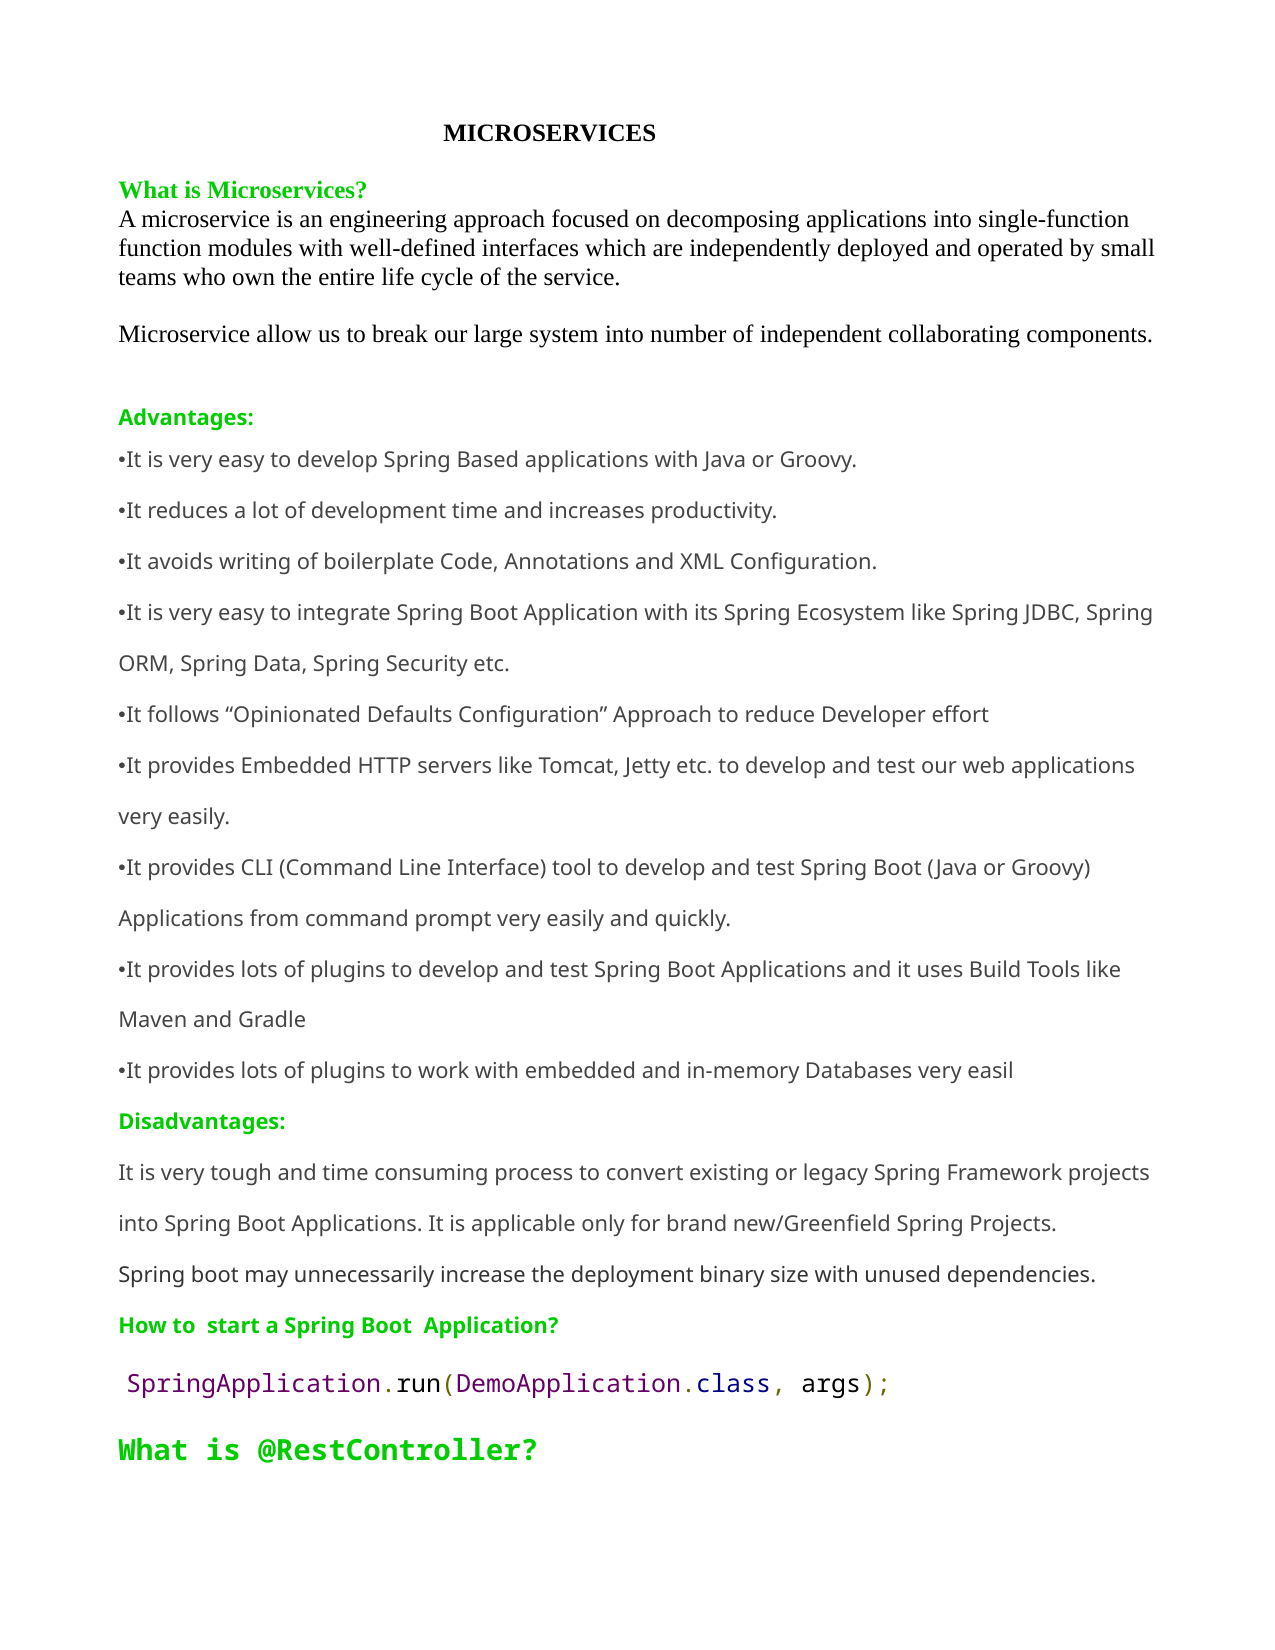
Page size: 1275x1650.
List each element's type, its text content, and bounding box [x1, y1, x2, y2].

list It provides lots of plugins to develop and test Spring Boot Applications and it uses Build Tools like Maven and Gradle [118, 953, 1157, 1034]
list It provides lots of plugins to work with embedded and in-memory Databases very easil [118, 1055, 1157, 1085]
text SpringApplication.run(DemoApplication.class, args); [118, 1361, 1157, 1401]
list It avoids writing of boilerplate Code, Annotations and XML Configuration. [118, 546, 1157, 576]
text What is @RestController? [118, 1429, 1157, 1468]
list It provides Embedded HTTP servers like Tomcat, Jetty etc. to develop and test our web applications very easily. [118, 750, 1157, 831]
text Microservice allow us to break our large system into number of independent collaborating components. [118, 319, 1157, 348]
text What is Microservices? [118, 176, 1157, 204]
text function modules with well-defined interfaces which are independently deployed and operated by small teams who own the entire life cycle of the service. [118, 233, 1157, 291]
list It is very easy to integrate Spring Boot Application with its Spring Ecosystem like Spring JDBC, Spring ORM, Spring Data, Spring Security etc. [118, 597, 1157, 678]
text Disadvantages: [118, 1106, 1157, 1136]
list It provides CLI (Command Line Interface) tool to develop and test Spring Boot (Java or Groovy) Applications from command prompt very easily and quickly. [118, 852, 1157, 932]
text Spring boot may unnecessarily increase the deployment binary size with unused dependencies. [118, 1259, 1157, 1289]
text MICROSERVICES [118, 118, 1157, 147]
text It is very tough and time consuming process to convert existing or legacy Spring Framework projects into Spring Boot Applications. It is applicable only for brand new/Greenfield Spring Projects. [118, 1157, 1157, 1238]
list It is very easy to develop Spring Based applications with Java or Groovy. [118, 444, 1157, 474]
subtitle Advantages: [118, 402, 1157, 432]
list It reduces a lot of development time and increases productivity. [118, 495, 1157, 525]
text A microservice is an engineering approach focused on decomposing applications into single-function [118, 204, 1157, 233]
text How to start a Spring Boot Application? [118, 1310, 1157, 1340]
list It follows “Opinionated Defaults Configuration” Approach to reduce Developer effort [118, 699, 1157, 729]
